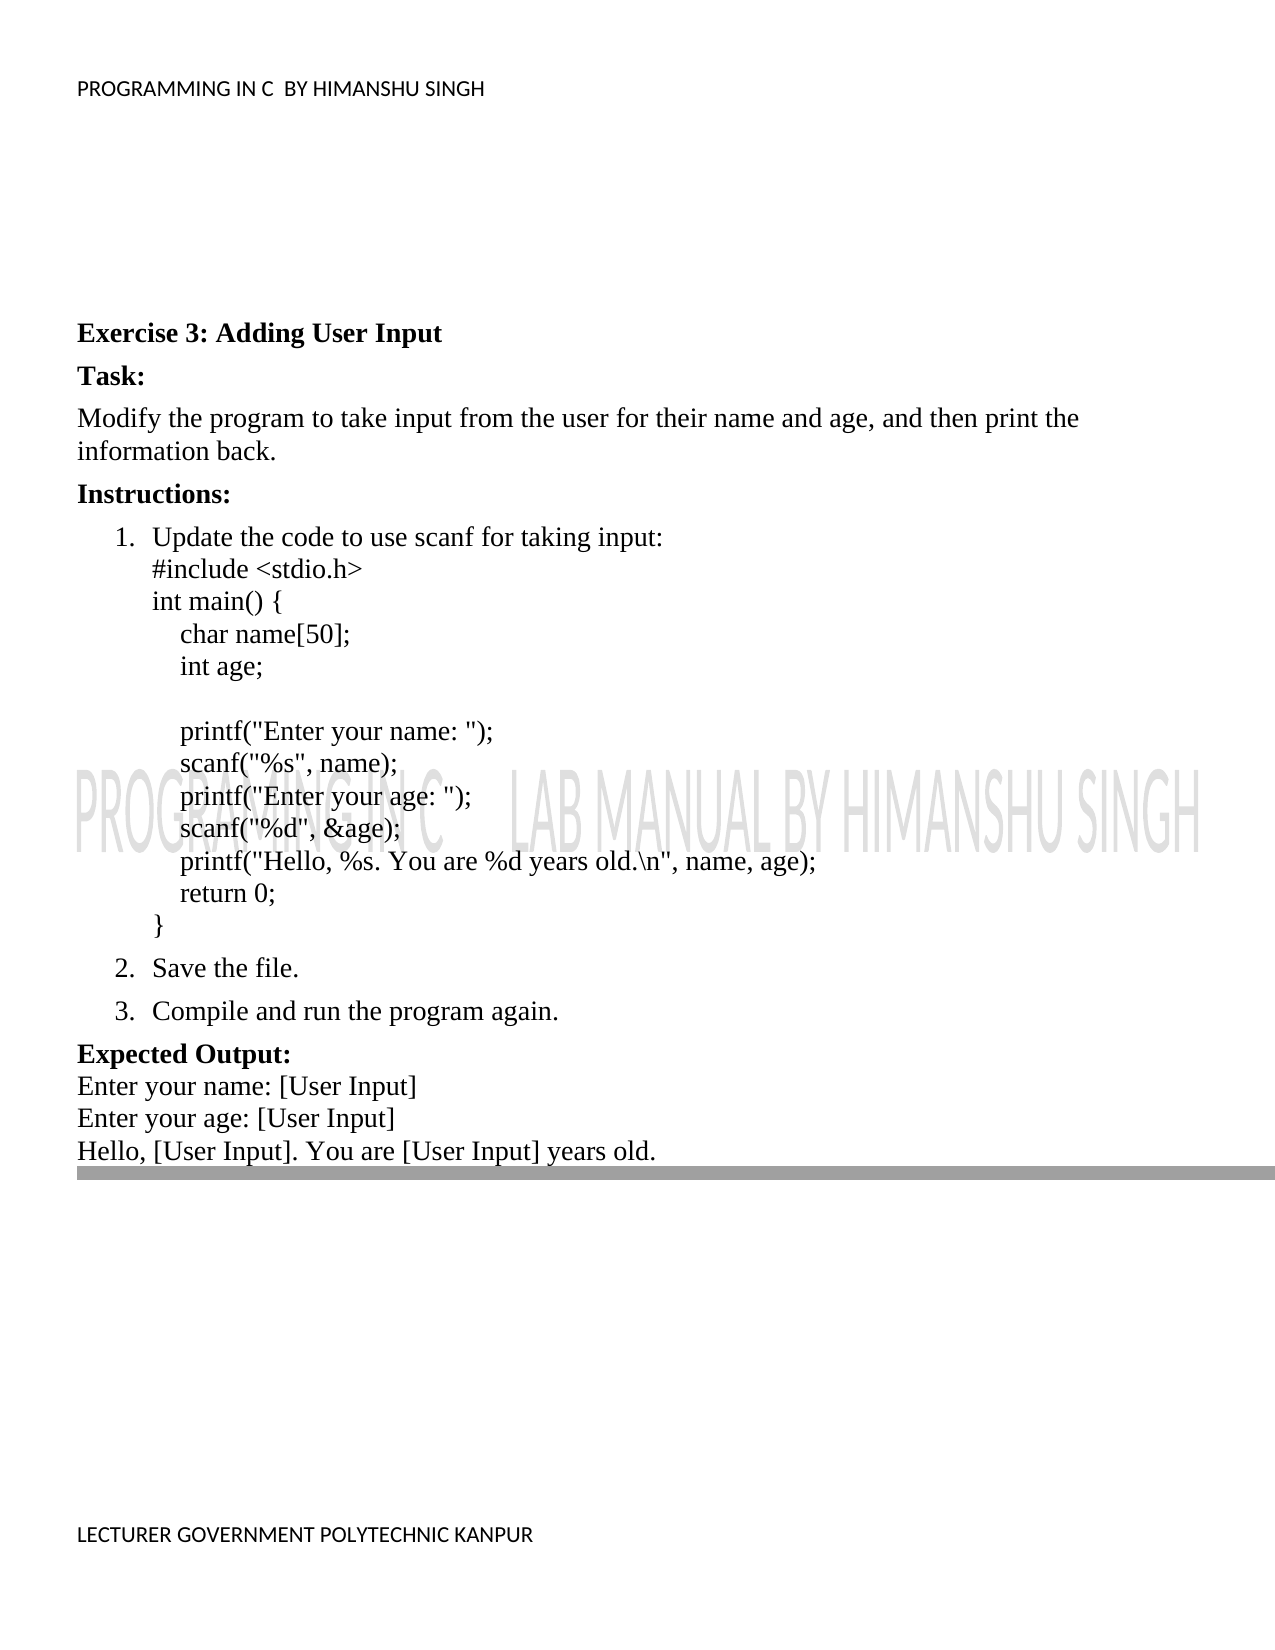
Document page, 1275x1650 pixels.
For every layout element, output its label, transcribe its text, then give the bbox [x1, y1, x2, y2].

text printf("Enter your age: "); [162, 779, 189, 811]
text printf("Enter your age: "); [425, 779, 512, 811]
text printf("Enter your age: "); [576, 779, 597, 811]
text scanf("%d", &age); [300, 811, 314, 843]
text printf("Hello, %s. You are %d years old.\n", name, age); [246, 843, 1198, 876]
text scanf("%d", &age); [384, 811, 398, 843]
text scanf("%d", &age); [980, 811, 998, 843]
text printf("Enter your age: "); [330, 779, 368, 811]
text int age; [152, 649, 1198, 682]
text printf("Enter your age: "); [823, 779, 844, 811]
text scanf("%d", &age); [1013, 815, 1026, 843]
text scanf("%d", &age); [405, 811, 423, 843]
text scanf("%s", name); [152, 746, 1198, 779]
text char name[50]; [152, 617, 1198, 649]
text return 0; [152, 876, 1198, 908]
text } [152, 908, 1198, 941]
text printf("Enter your age: "); [759, 779, 785, 811]
text scanf("%d", &age); [803, 811, 816, 843]
text Enter your age: [User Input] [77, 1102, 1198, 1134]
text printf("Enter your age: "); [517, 779, 539, 811]
text scanf("%d", &age); [1060, 811, 1092, 843]
text #include <stdio.h> [152, 552, 1198, 584]
text scanf("%d", &age); [759, 811, 785, 843]
list Update the code to use scanf for taking input: [114, 519, 1198, 552]
list Save the file. [114, 951, 1198, 983]
text printf("Enter your age: "); [605, 779, 624, 811]
text scanf("%d", &age); [248, 811, 272, 843]
list Compile and run the program again. [114, 994, 1198, 1026]
text printf("Enter your age: "); [1083, 779, 1101, 811]
text printf("Enter your age: "); [1148, 779, 1174, 811]
text printf("Enter your age: "); [250, 779, 270, 811]
text Task: [77, 359, 1198, 391]
text scanf("%d", &age); [1180, 815, 1193, 843]
text scanf("%d", &age); [849, 815, 863, 843]
text scanf("%d", &age); [578, 811, 597, 843]
text printf("Hello, %s. You are %d years old.\n", name, age); [152, 843, 249, 876]
text scanf("%d", &age); [959, 811, 973, 843]
text int main() { [152, 584, 1198, 617]
text Expected Output: [77, 1037, 1198, 1069]
text printf("Enter your age: "); [990, 779, 1008, 811]
text scanf("%d", &age); [330, 811, 368, 843]
text printf("Enter your name: "); [152, 714, 1198, 746]
text Enter your name: [User Input] [77, 1069, 1198, 1102]
text Modify the program to take input from the user for their name and age, and then print the information back. [77, 402, 1198, 466]
text Instructions: [77, 477, 1198, 509]
text scanf("%d", &age); [1043, 811, 1057, 842]
text scanf("%d", &age); [670, 811, 684, 843]
text scanf("%d", &age); [602, 811, 627, 843]
text printf("Enter your age: "); [405, 779, 424, 811]
text scanf("%d", &age); [1148, 811, 1174, 843]
text scanf("%d", &age); [702, 811, 716, 842]
text printf("Enter your age: "); [894, 779, 913, 811]
text Hello, [User Input]. You are [User Input] years old. [77, 1134, 1198, 1166]
text scanf("%d", &age); [1118, 811, 1131, 843]
text scanf("%d", &age); [891, 811, 916, 843]
text printf("Enter your age: "); [1062, 779, 1082, 811]
text Exercise 3: Adding User Input [77, 316, 1198, 348]
text scanf("%d", &age); [162, 811, 189, 843]
text scanf("%d", &age); [425, 811, 512, 843]
text scanf("%d", &age); [821, 811, 844, 843]
text scanf("%d", &age); [517, 811, 534, 843]
